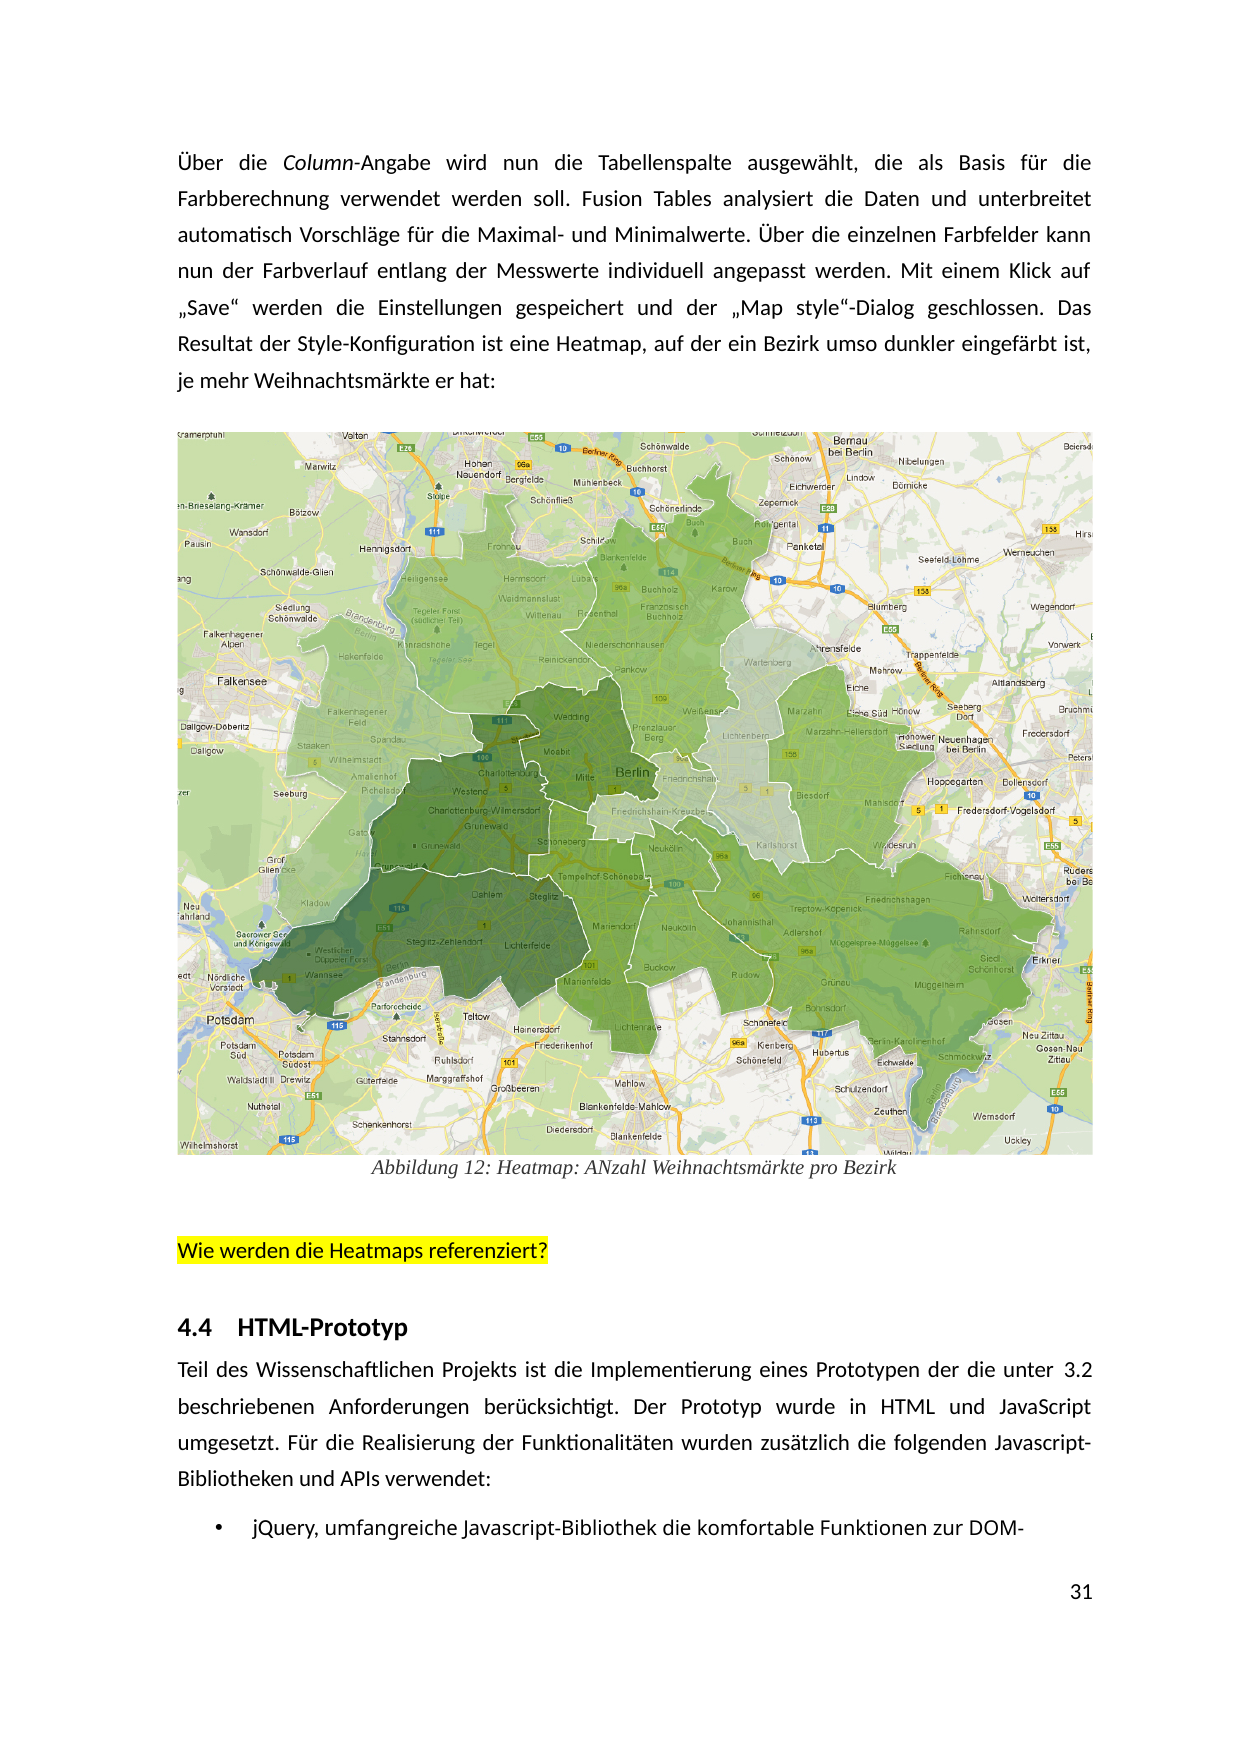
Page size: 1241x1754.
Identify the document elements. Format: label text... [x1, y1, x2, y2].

picture [177, 432, 1093, 1155]
text Abbildung 12: Heatmap: ANzahl Weihnachtsmärkte pro Bezirk [177, 1155, 1093, 1179]
text Wie werden die Heatmaps referenziert? [177, 1236, 1093, 1264]
subtitle HTML-Prototyp [177, 1310, 1093, 1343]
text Teil des Wissenschaftlichen Projekts ist die Implementierung eines Prototypen der die unter 3.2 beschriebenen Anforderungen berücksichtigt. Der Prototyp wurde in HTML und JavaScript umgesetzt. Für die Realisierung der Funktionalitäten wurden zusätzlich die folgenden Javascript-Bibliotheken und APIs verwendet: [177, 1355, 1093, 1492]
text Über die Column-Angabe wird nun die Tabellenspalte ausgewählt, die als Basis für die Farbberechnung verwendet werden soll. Fusion Tables analysiert die Daten und unterbreitet automatisch Vorschläge für die Maximal- und Minimalwerte. Über die einzelnen Farbfelder kann nun der Farbverlauf entlang der Messwerte individuell angepasst werden. Mit einem Klick auf „Save“ werden die Einstellungen gespeichert und der „Map style“-Dialog geschlossen. Das Resultat der Style-Konfiguration ist eine Heatmap, auf der ein Bezirk umso dunkler eingefärbt ist, je mehr Weihnachtsmärkte er hat: [177, 148, 1093, 394]
list jQuery, umfangreiche Javascript-Bibliothek die komfortable Funktionen zur DOM- [215, 1513, 1093, 1541]
